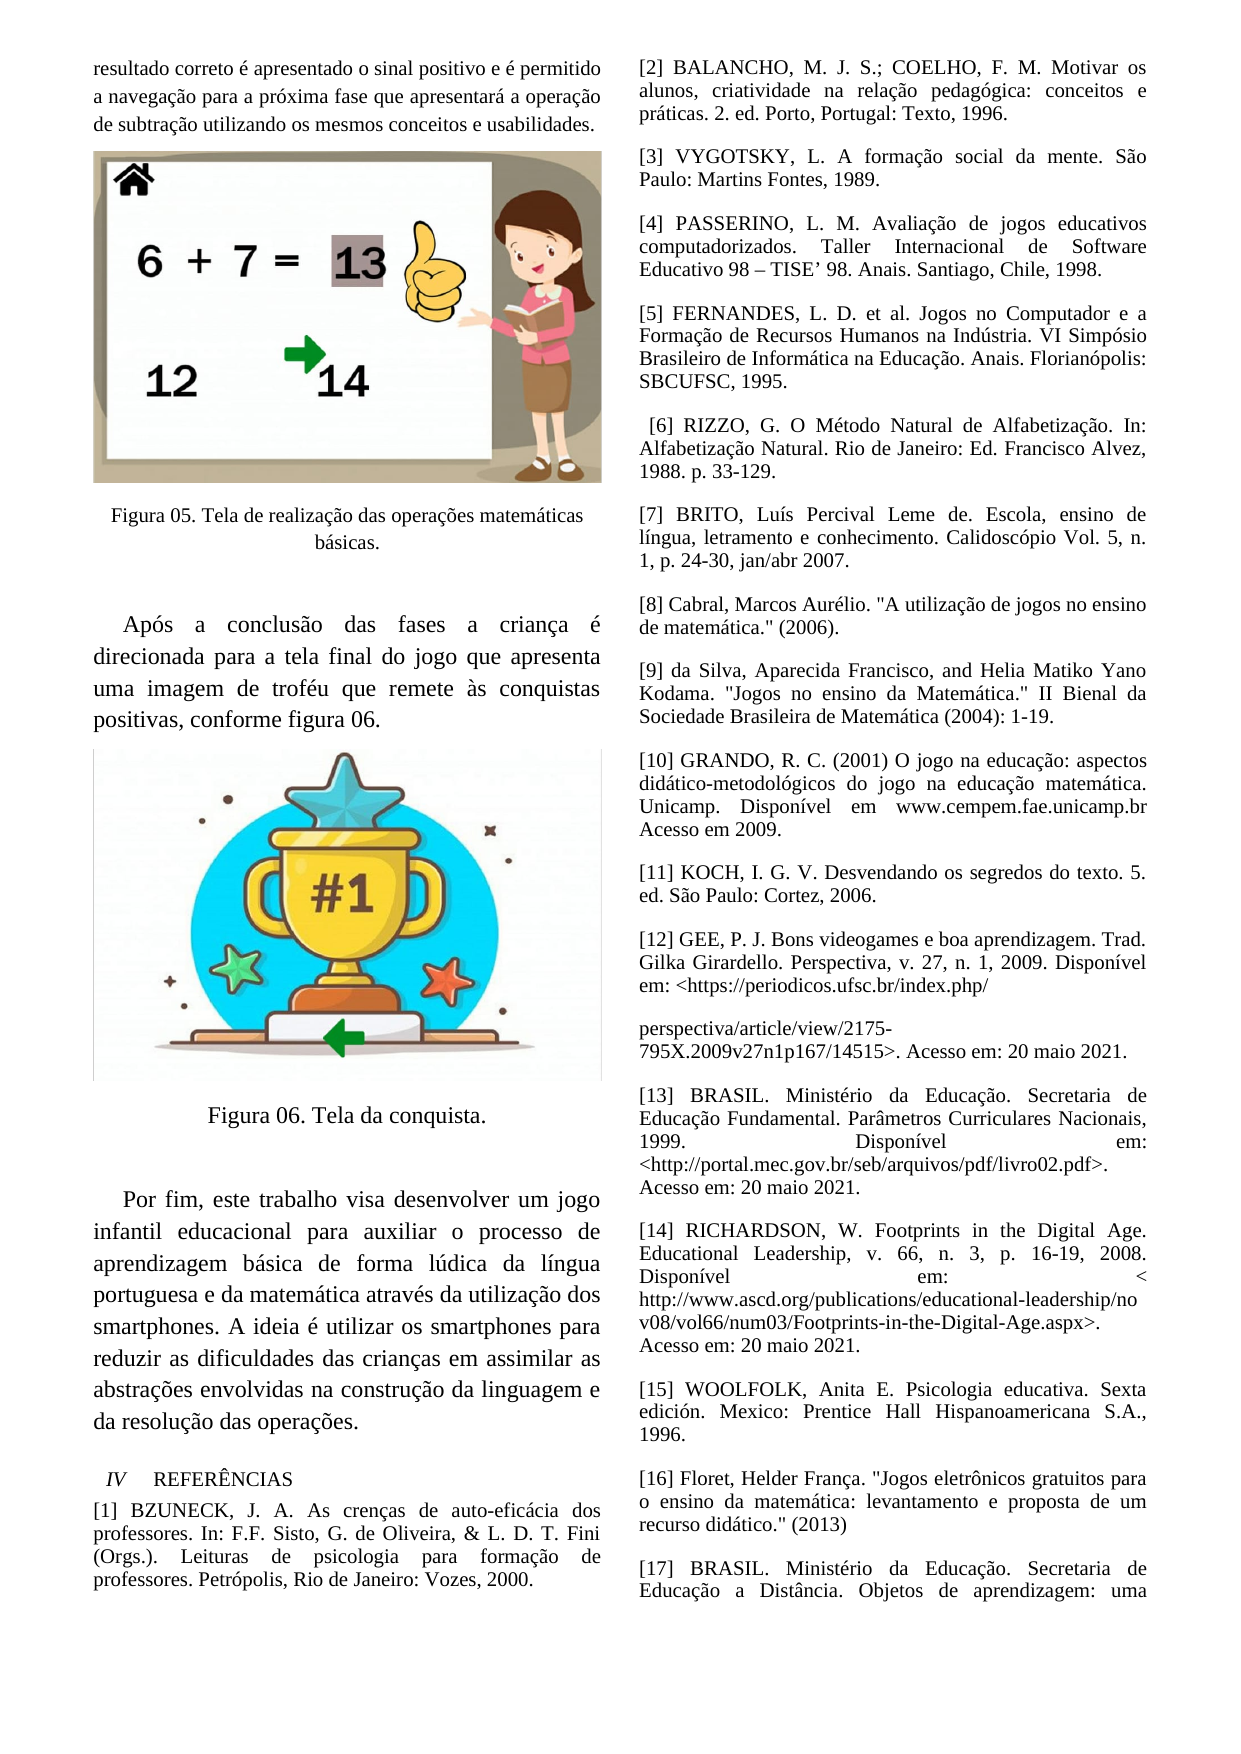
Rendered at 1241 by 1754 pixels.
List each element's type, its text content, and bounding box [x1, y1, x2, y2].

text resultado correto é apresentado o sinal positivo e é permitido a navegação para a próxima fase que apresentará a operação de subtração utilizando os mesmos conceitos e usabilidades. [93, 56, 601, 136]
text [15] WOOLFOLK, Anita E. Psicologia educativa. Sexta edición. Mexico: Prentice Hall Hispanoamericana S.A., 1996. [639, 1378, 1147, 1446]
text [3] VYGOTSKY, L. A formação social da mente. São Paulo: Martins Fontes, 1989. [639, 146, 1147, 191]
text [4] PASSERINO, L. M. Avaliação de jogos educativos computadorizados. Taller Internacional de Software Educativo 98 – TISE’ 98. Anais. Santiago, Chile, 1998. [639, 212, 1147, 281]
text [7] BRITO, Luís Percival Leme de. Escola, ensino de língua, letramento e conhecimento. Calidoscópio Vol. 5, n. 1, p. 24-30, jan/abr 2007. [639, 504, 1147, 572]
text Figura 06. Tela da conquista. [93, 1081, 601, 1129]
text Figura 05. Tela de realização das operações matemáticas básicas. [93, 483, 601, 554]
text [6] RIZZO, G. O Método Natural de Alfabetização. In: Alfabetização Natural. Rio de Janeiro: Ed. Francisco Alvez, 1988. p. 33-129. [639, 414, 1147, 483]
picture [93, 749, 602, 1081]
text Por fim, este trabalho visa desenvolver um jogo infantil educacional para auxiliar o processo de aprendizagem básica de forma lúdica da língua portuguesa e da matemática através da utilização dos smartphones. A ideia é utilizar os smartphones para reduzir as dificuldades das crianças em assimilar as abstrações envolvidas na construção da linguagem e da resolução das operações. [93, 1185, 601, 1434]
text [8] Cabral, Marcos Aurélio. "A utilização de jogos no ensino de matemática." (2006). [639, 593, 1147, 639]
text [17] BRASIL. Ministério da Educação. Secretaria de Educação a Distância. Objetos de aprendizagem: uma [639, 1557, 1147, 1602]
text [14] RICHARDSON, W. Footprints in the Digital Age. Educational Leadership, v. 66, n. 3, p. 16-19, 2008. Disponível em: < http://www.ascd.org/publications/educational-leadership/nov08/vol66/num03/Footprints-in-the-Digital-Age.aspx>. Acesso em: 20 maio 2021. [639, 1219, 1147, 1357]
text [1] BZUNECK, J. A. As crenças de auto-eficácia dos professores. In: F.F. Sisto, G. de Oliveira, & L. D. T. Fini (Orgs.). Leituras de psicologia para formação de professores. Petrópolis, Rio de Janeiro: Vozes, 2000. [93, 1499, 601, 1591]
picture [93, 151, 602, 483]
text [12] GEE, P. J. Bons videogames e boa aprendizagem. Trad. Gilka Girardello. Perspectiva, v. 27, n. 1, 2009. Disponível em: <https://periodicos.ufsc.br/index.php/ [639, 928, 1147, 997]
text [16] Floret, Helder França. "Jogos eletrônicos gratuitos para o ensino da matemática: levantamento e proposta de um recurso didático." (2013) [639, 1467, 1147, 1536]
text Após a conclusão das fases a criança é direcionada para a tela final do jogo que apresenta uma imagem de troféu que remete às conquistas positivas, conforme figura 06. [93, 610, 601, 733]
text [9] da Silva, Aparecida Francisco, and Helia Matiko Yano Kodama. "Jogos no ensino da Matemática." II Bienal da Sociedade Brasileira de Matemática (2004): 1-19. [639, 660, 1147, 728]
text perspectiva/article/view/2175-795X.2009v27n1p167/14515>. Acesso em: 20 maio 2021. [639, 1018, 1147, 1063]
text [11] KOCH, I. G. V. Desvendando os segredos do texto. 5. ed. São Paulo: Cortez, 2006. [639, 862, 1147, 907]
text [2] BALANCHO, M. J. S.; COELHO, F. M. Motivar os alunos, criatividade na relação pedagógica: conceitos e práticas. 2. ed. Porto, Portugal: Texto, 1996. [639, 56, 1147, 125]
text [10] GRANDO, R. C. (2001) O jogo na educação: aspectos didático-metodológicos do jogo na educação matemática. Unicamp. Disponível em www.cempem.fae.unicamp.br Acesso em 2009. [639, 749, 1147, 841]
subtitle REFERÊNCIAS [93, 1468, 601, 1491]
text [13] BRASIL. Ministério da Educação. Secretaria de Educação Fundamental. Parâmetros Curriculares Nacionais, 1999. Disponível em: <http://portal.mec.gov.br/seb/arquivos/pdf/livro02.pdf>. Acesso em: 20 maio 2021. [639, 1084, 1147, 1199]
text [5] FERNANDES, L. D. et al. Jogos no Computador e a Formação de Recursos Humanos na Indústria. VI Simpósio Brasileiro de Informática na Educação. Anais. Florianópolis: SBCUFSC, 1995. [639, 302, 1147, 393]
